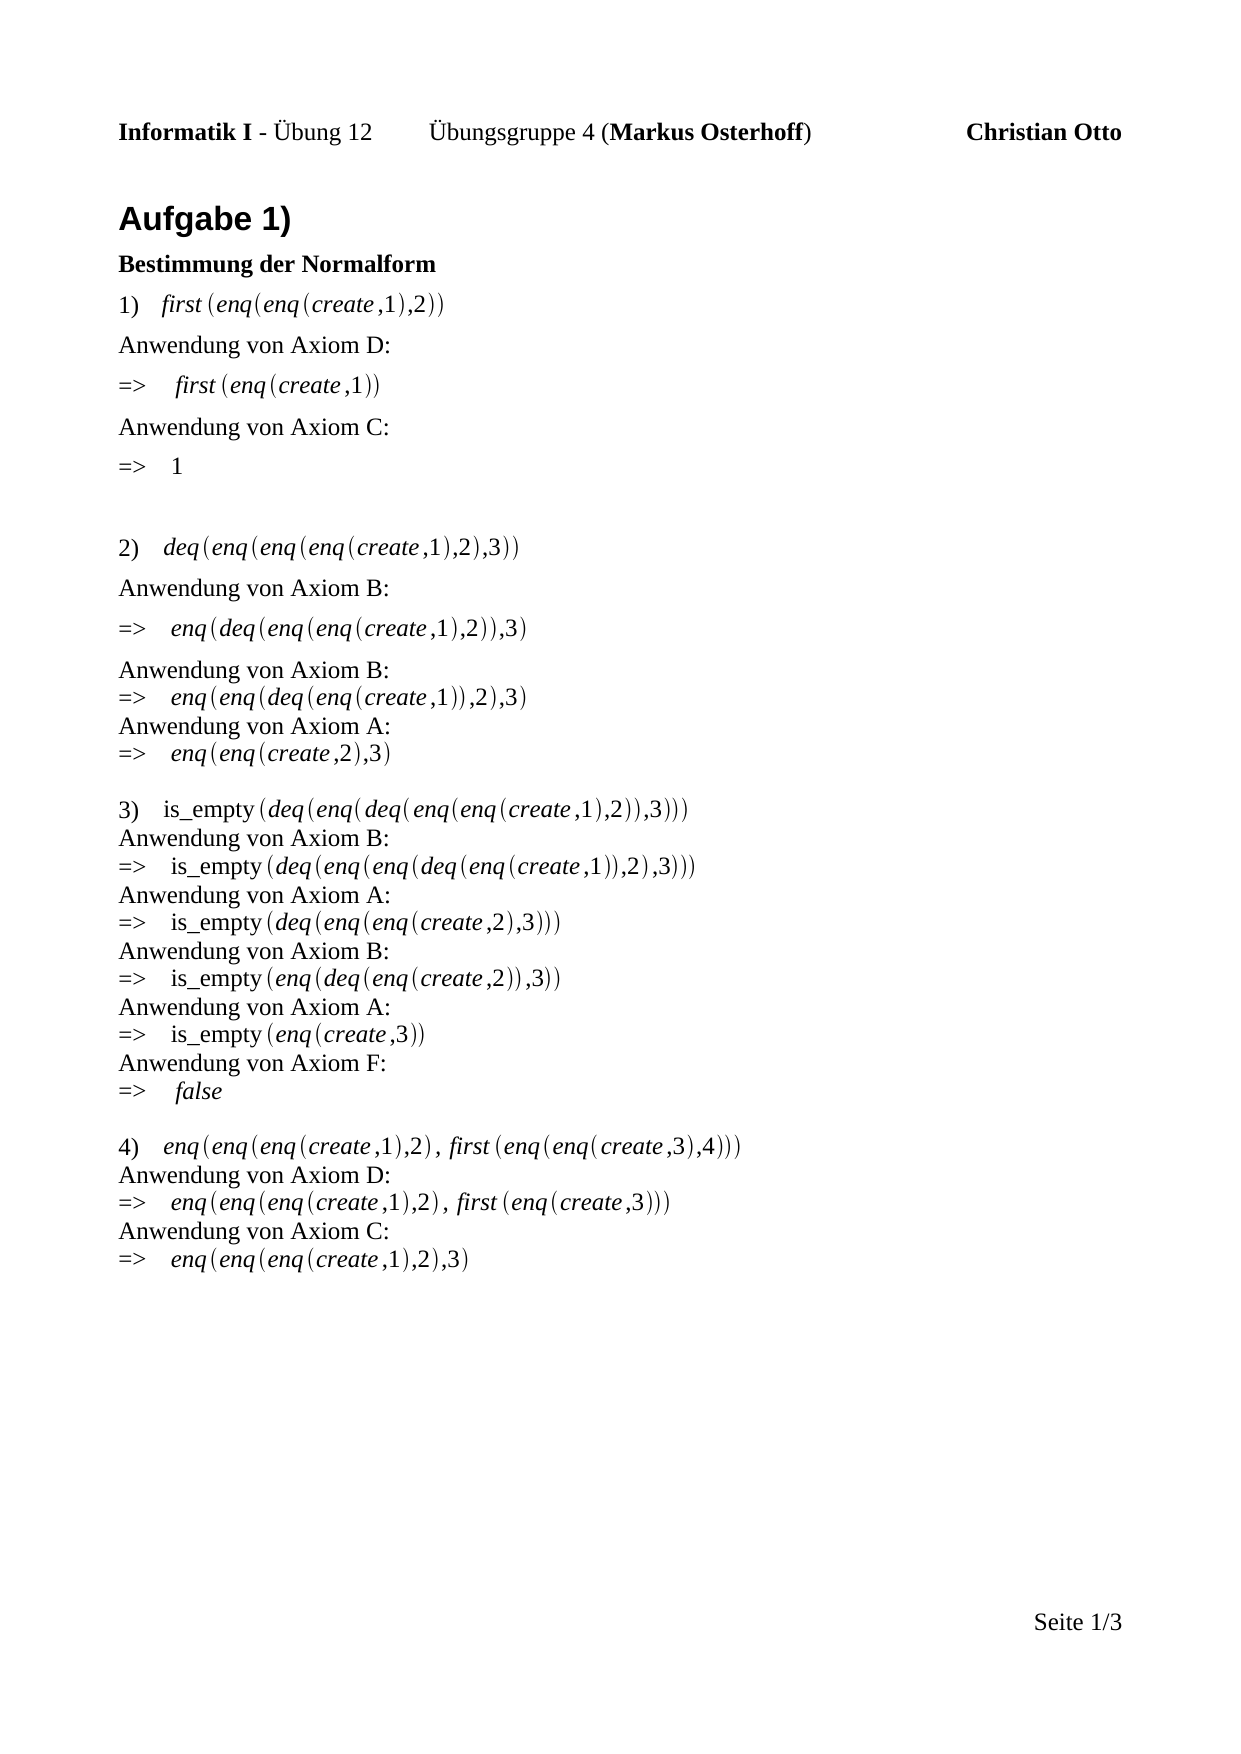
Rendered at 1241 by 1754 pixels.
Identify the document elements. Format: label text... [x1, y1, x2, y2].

text Anwendung von Axiom D: [118, 332, 1122, 359]
text Anwendung von Axiom C: [118, 413, 1122, 441]
subtitle Aufgabe 1) [118, 200, 1122, 238]
text Anwendung von Axiom A: [118, 993, 1122, 1021]
text => [118, 372, 1122, 400]
text Anwendung von Axiom F: [118, 1049, 1122, 1077]
text Anwendung von Axiom A: [118, 712, 1122, 740]
text => [118, 965, 1122, 993]
text Anwendung von Axiom B: [118, 937, 1122, 965]
text Bestimmung der Normalform [118, 250, 1122, 278]
text => [118, 683, 1122, 712]
text => [118, 615, 1122, 643]
text 4) [118, 1133, 1122, 1161]
text => [118, 1077, 1122, 1105]
text Anwendung von Axiom A: [118, 881, 1122, 908]
text Anwendung von Axiom C: [118, 1217, 1122, 1245]
text Anwendung von Axiom B: [118, 656, 1122, 683]
text => [118, 453, 1122, 481]
text => [118, 1021, 1122, 1049]
text => [118, 852, 1122, 881]
text => [118, 1189, 1122, 1217]
text Anwendung von Axiom D: [118, 1161, 1122, 1189]
text Anwendung von Axiom B: [118, 824, 1122, 852]
text => [118, 740, 1122, 768]
text 2) [118, 533, 1122, 562]
text Anwendung von Axiom B: [118, 574, 1122, 602]
text => [118, 908, 1122, 937]
text => [118, 1245, 1122, 1274]
text 3) [118, 796, 1122, 824]
text 1) [118, 291, 1122, 319]
